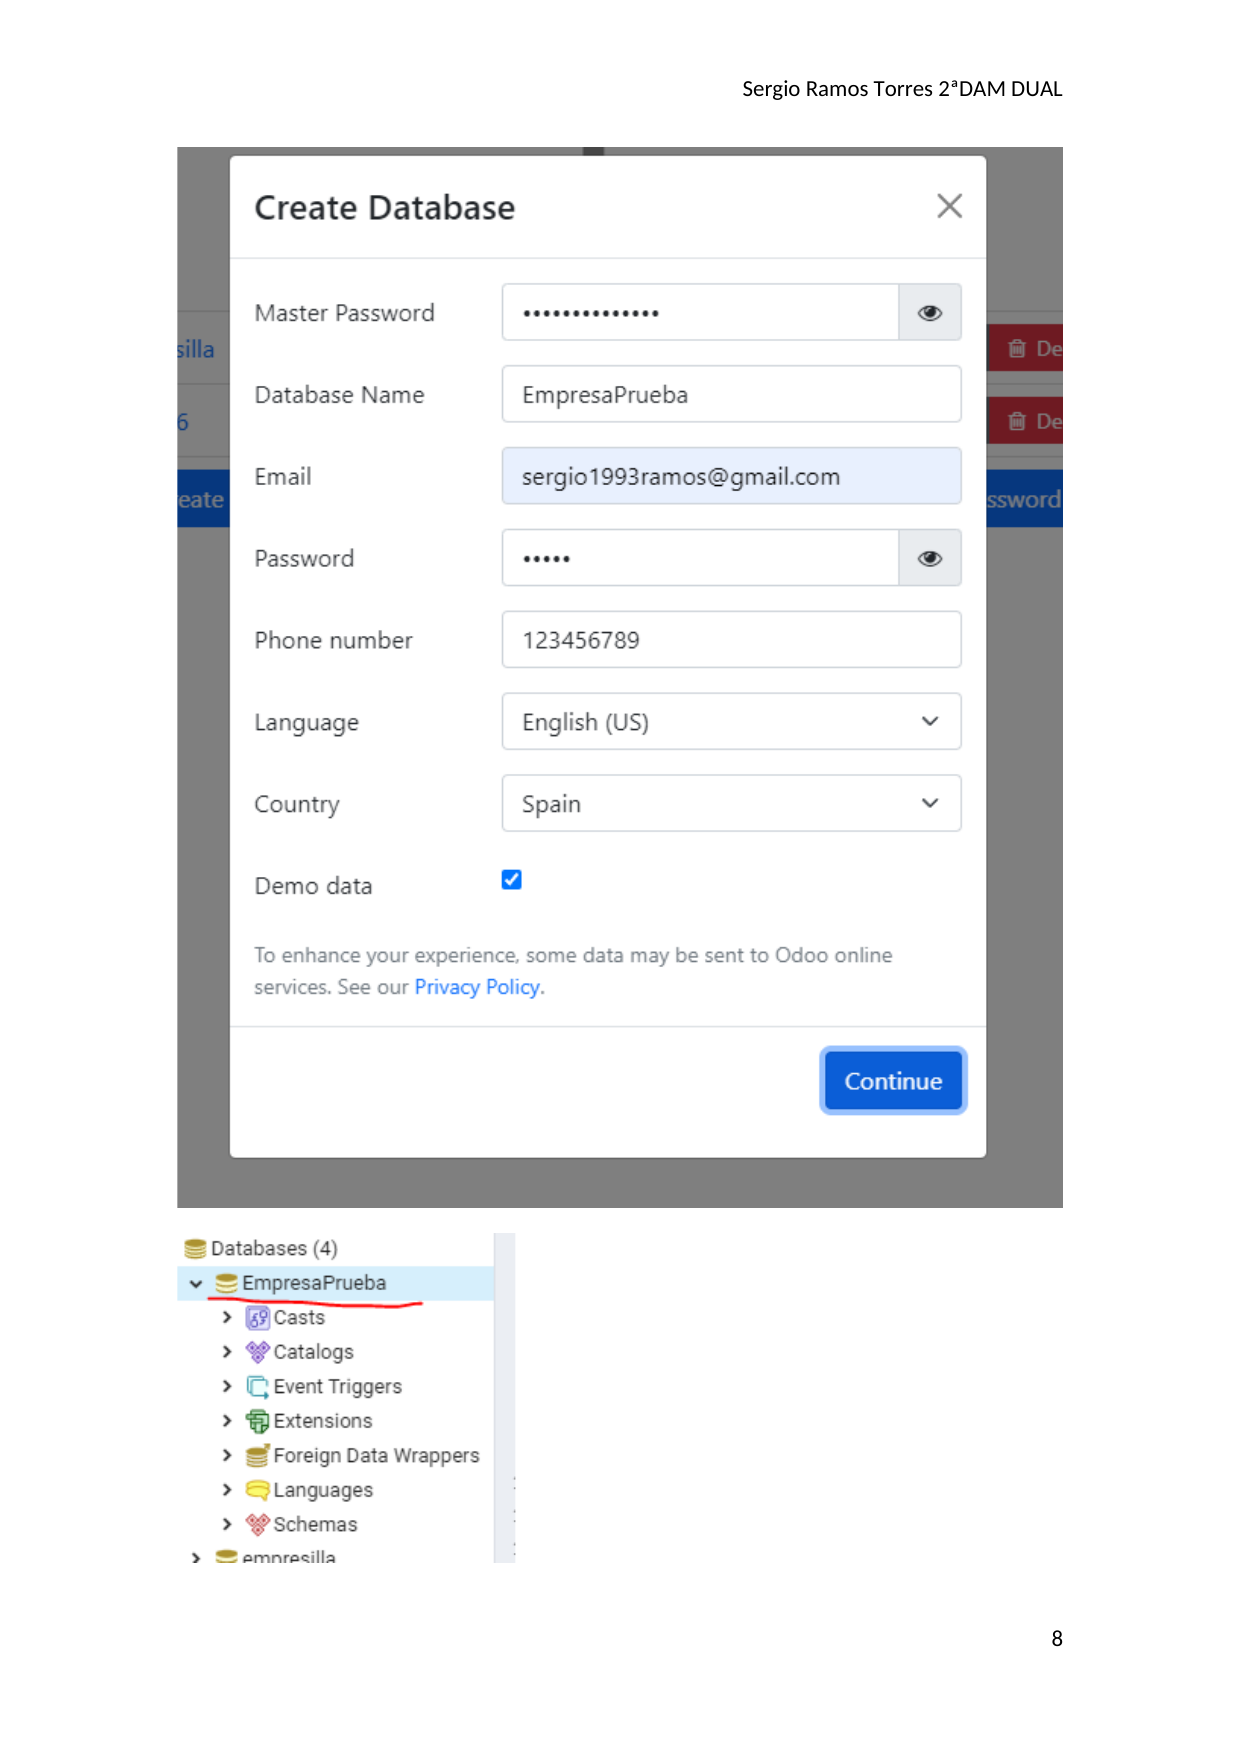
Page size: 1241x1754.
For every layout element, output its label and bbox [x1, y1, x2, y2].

picture [177, 1233, 516, 1563]
picture [177, 147, 1063, 1208]
